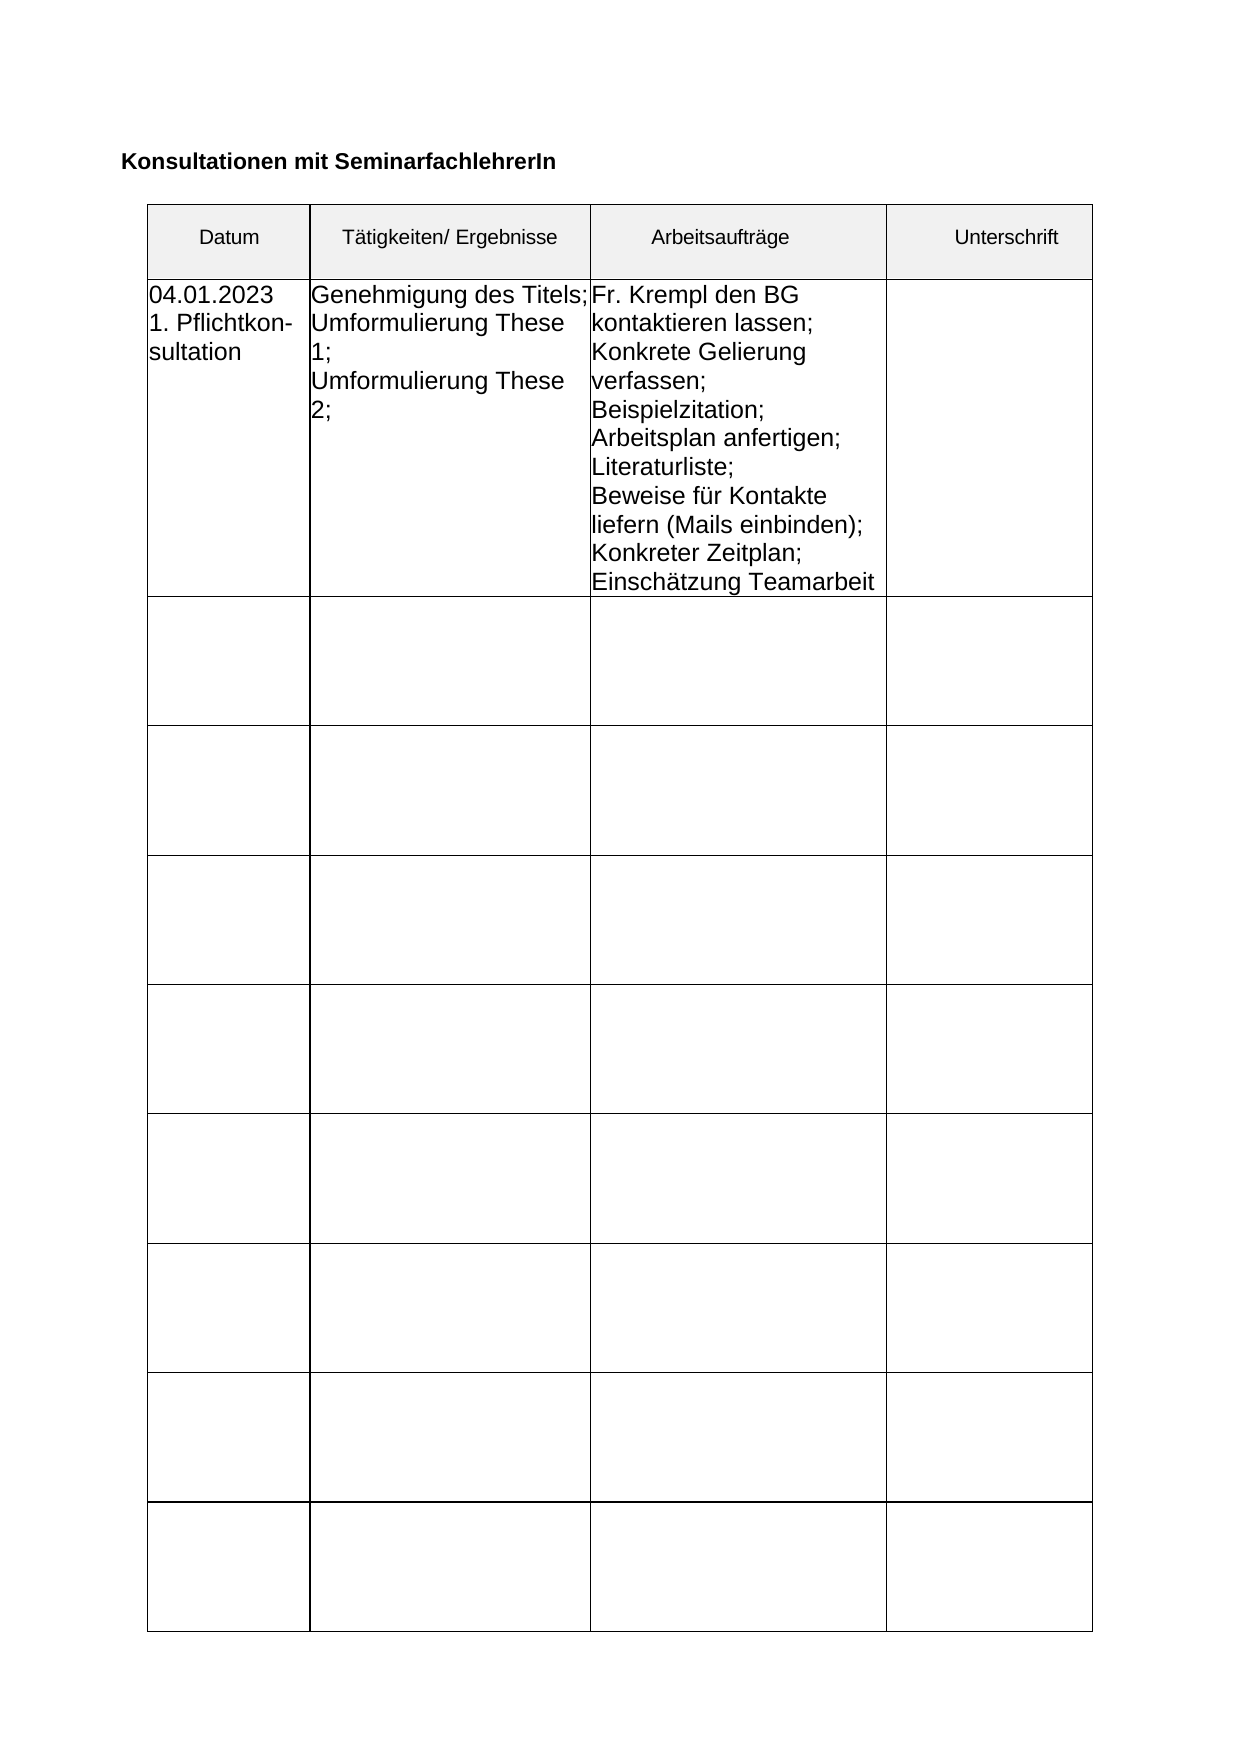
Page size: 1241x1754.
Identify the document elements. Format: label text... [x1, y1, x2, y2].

table_cell [148, 985, 309, 1113]
table_cell [311, 1503, 590, 1631]
table_cell [887, 597, 1092, 725]
table_cell [148, 856, 309, 984]
table_cell [591, 726, 886, 855]
table_cell 04.01.2023 1. Pflichtkon- sultation [148, 280, 309, 596]
table_cell [148, 1373, 309, 1501]
table_cell [887, 1114, 1092, 1243]
table_cell [887, 1503, 1092, 1631]
table_cell [148, 1114, 309, 1243]
table_cell [887, 1373, 1092, 1501]
table_cell Genehmigung des Titels; Umformulierung These 1; Umformulierung These 2; [311, 280, 590, 596]
table_cell [311, 1114, 590, 1243]
table_cell [311, 1373, 590, 1501]
table_cell [887, 985, 1092, 1113]
table_cell [148, 1503, 309, 1631]
table_cell [591, 856, 886, 984]
table_cell [591, 1503, 886, 1631]
table_cell [311, 856, 590, 984]
table_cell [311, 985, 590, 1113]
table_cell [148, 1244, 309, 1372]
table_cell [887, 856, 1092, 984]
table_cell Fr. Krempl den BG kontaktieren lassen; Konkrete Gelierung verfassen; Beispielzitation; Arbeitsplan anfertigen; Literaturliste; Beweise für Kontakte liefern (Mails einbinden); Konkreter Zeitplan; Einschätzung Teamarbeit [591, 280, 886, 596]
table_cell [887, 280, 1092, 596]
table_header Arbeitsaufträge [591, 205, 886, 278]
table_header Tätigkeiten/ Ergebnisse [311, 205, 590, 278]
table_cell [311, 597, 590, 725]
table_cell [591, 985, 886, 1113]
table_cell [887, 726, 1092, 855]
table_cell [591, 1244, 886, 1372]
table_cell [148, 597, 309, 725]
table_cell [591, 597, 886, 725]
table_cell [311, 1244, 590, 1372]
table_cell [311, 726, 590, 855]
table_header Datum [148, 205, 309, 278]
table_cell [591, 1114, 886, 1243]
table_header Unterschrift [887, 205, 1092, 278]
table_cell [887, 1244, 1092, 1372]
table_cell [591, 1373, 886, 1501]
table_cell [148, 726, 309, 855]
